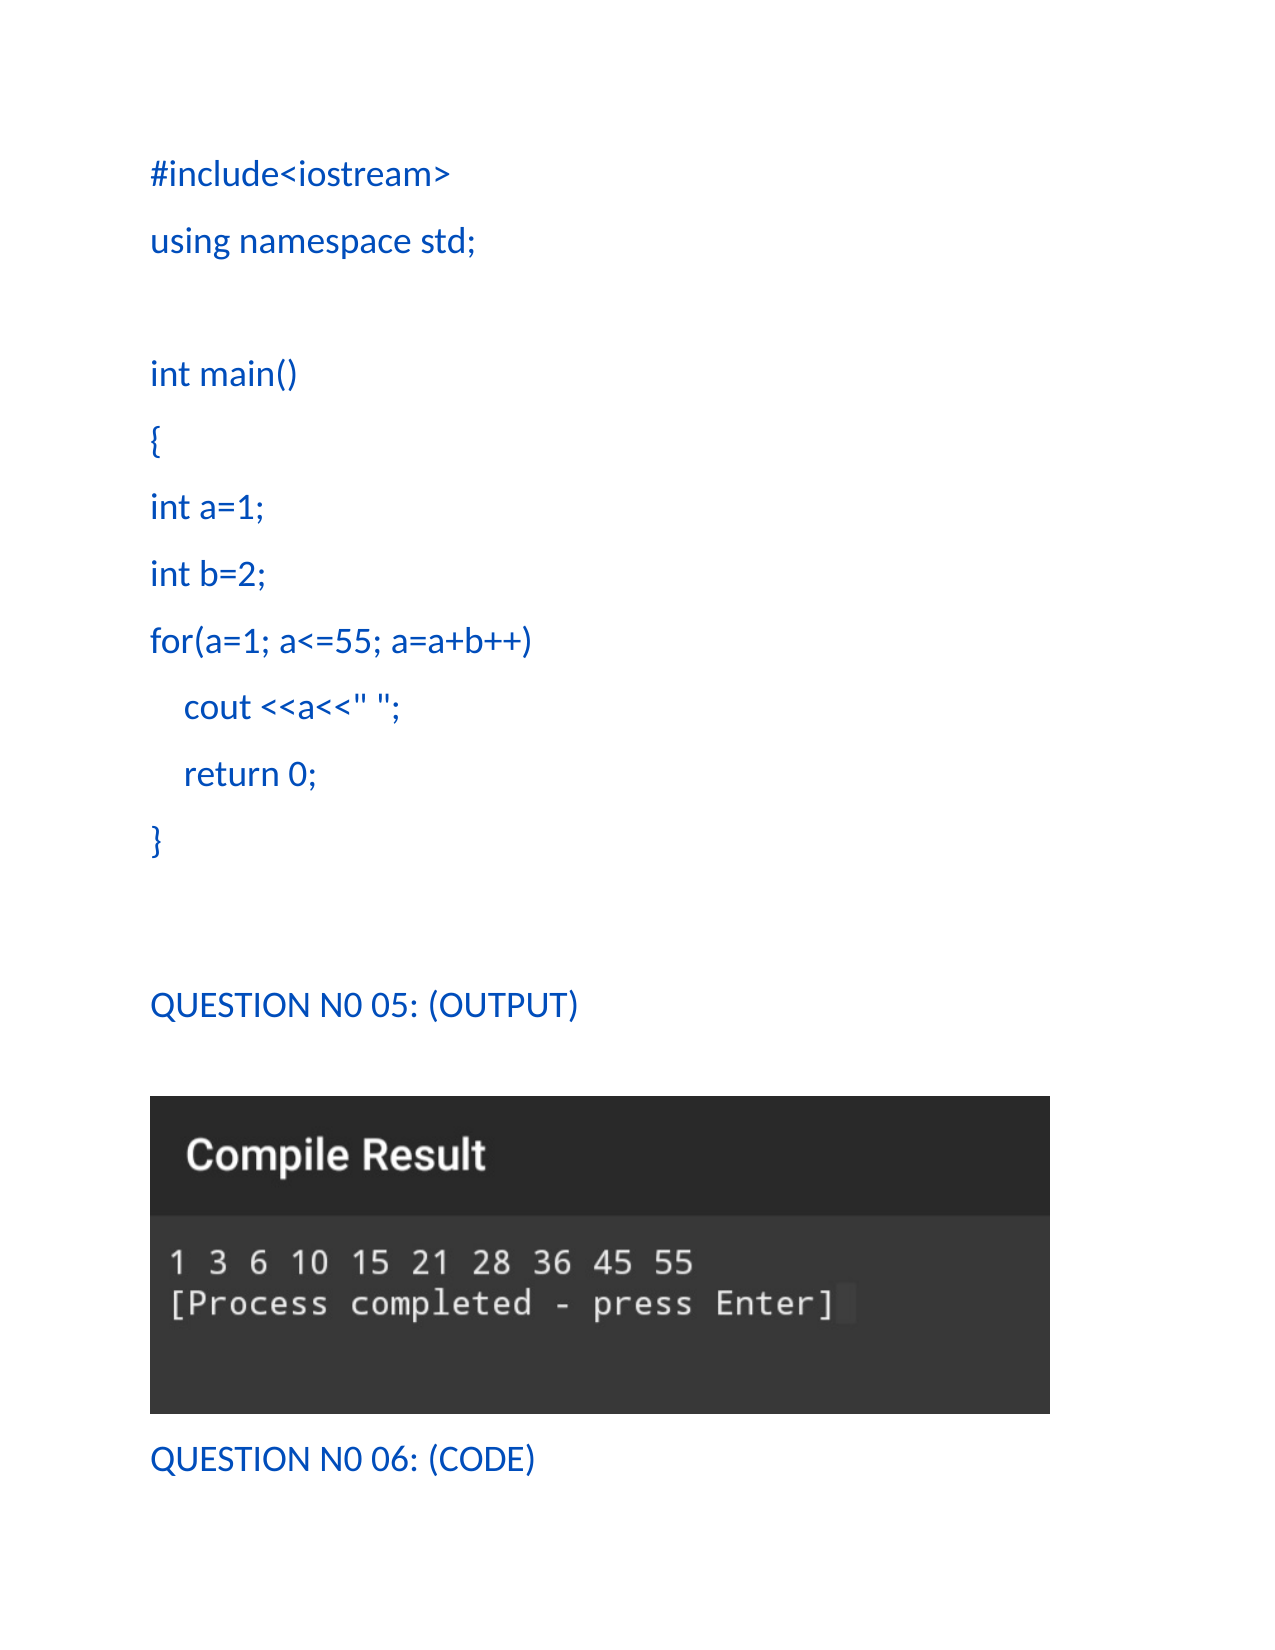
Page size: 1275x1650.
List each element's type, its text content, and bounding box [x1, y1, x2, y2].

text for(a=1; a<=55; a=a+b++) [150, 617, 1125, 662]
text int a=1; [150, 483, 1125, 529]
text cout <<a<<" "; [150, 683, 1125, 729]
text } [150, 817, 1125, 862]
text using namespace std; [150, 217, 1125, 262]
text return 0; [150, 750, 1125, 796]
text { [150, 417, 1125, 462]
text QUESTION N0 06: (CODE) [150, 1435, 1125, 1481]
text int b=2; [150, 550, 1125, 596]
text QUESTION N0 05: (OUTPUT) [150, 981, 1125, 1027]
text #include<iostream> [150, 150, 1125, 196]
text int main() [150, 350, 1125, 396]
